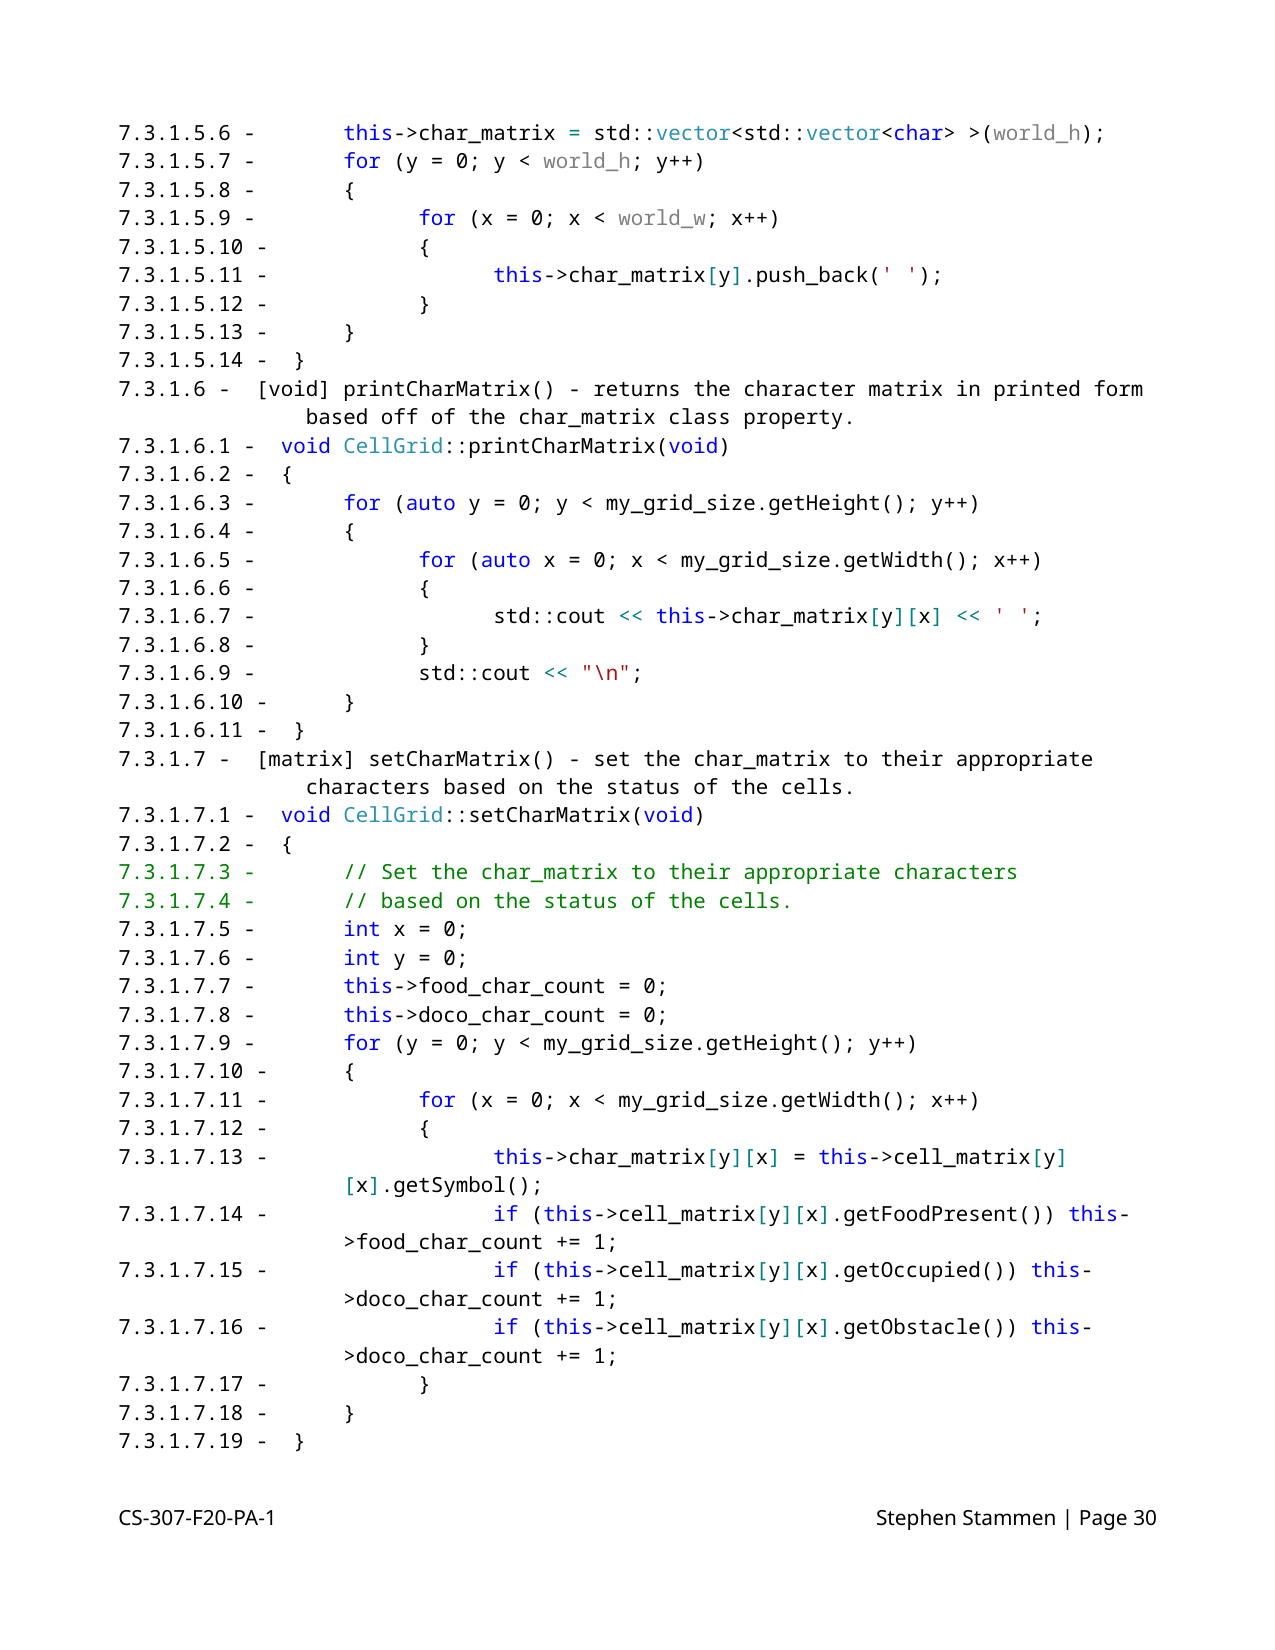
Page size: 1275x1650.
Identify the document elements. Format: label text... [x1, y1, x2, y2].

list { [118, 516, 1157, 545]
list { [118, 573, 1157, 602]
list } [118, 687, 1157, 715]
list void CellGrid::printCharMatrix(void) [118, 431, 1157, 459]
list this->doco_char_count = 0; [118, 1000, 1157, 1028]
list } [118, 715, 1157, 744]
list for (auto x = 0; x < my_grid_size.getWidth(); x++) [118, 545, 1157, 573]
list } [118, 1426, 1157, 1455]
list { [118, 232, 1157, 260]
list for (x = 0; x < my_grid_size.getWidth(); x++) [118, 1085, 1157, 1113]
list this->char_matrix[y].push_back(' '); [118, 260, 1157, 289]
list { [118, 829, 1157, 857]
list } [118, 289, 1157, 317]
list } [118, 630, 1157, 658]
list void CellGrid::setCharMatrix(void) [118, 801, 1157, 829]
list for (y = 0; y < my_grid_size.getHeight(); y++) [118, 1028, 1157, 1057]
list [matrix] setCharMatrix() - set the char_matrix to their appropriate characters based on the status of the cells. [118, 744, 1157, 801]
list } [118, 1369, 1157, 1398]
list int x = 0; [118, 914, 1157, 943]
list // based on the status of the cells. [118, 886, 1157, 914]
list this->char_matrix[y][x] = this->cell_matrix[y][x].getSymbol(); [118, 1142, 1157, 1199]
list [void] printCharMatrix() - returns the character matrix in printed form based off of the char_matrix class property. [118, 374, 1157, 431]
list if (this->cell_matrix[y][x].getObstacle()) this->doco_char_count += 1; [118, 1312, 1157, 1369]
list for (y = 0; y < world_h; y++) [118, 147, 1157, 175]
list if (this->cell_matrix[y][x].getFoodPresent()) this->food_char_count += 1; [118, 1199, 1157, 1256]
list { [118, 1057, 1157, 1085]
list } [118, 1398, 1157, 1426]
list { [118, 175, 1157, 203]
list int y = 0; [118, 943, 1157, 971]
list if (this->cell_matrix[y][x].getOccupied()) this->doco_char_count += 1; [118, 1256, 1157, 1312]
list for (auto y = 0; y < my_grid_size.getHeight(); y++) [118, 488, 1157, 516]
list { [118, 459, 1157, 488]
list std::cout << "\n"; [118, 658, 1157, 687]
list { [118, 1113, 1157, 1142]
list this->char_matrix = std::vector<std::vector<char> >(world_h); [118, 118, 1157, 147]
list // Set the char_matrix to their appropriate characters [118, 857, 1157, 886]
list } [118, 346, 1157, 374]
list for (x = 0; x < world_w; x++) [118, 203, 1157, 232]
list this->food_char_count = 0; [118, 971, 1157, 1000]
list } [118, 317, 1157, 346]
list std::cout << this->char_matrix[y][x] << ' '; [118, 602, 1157, 630]
